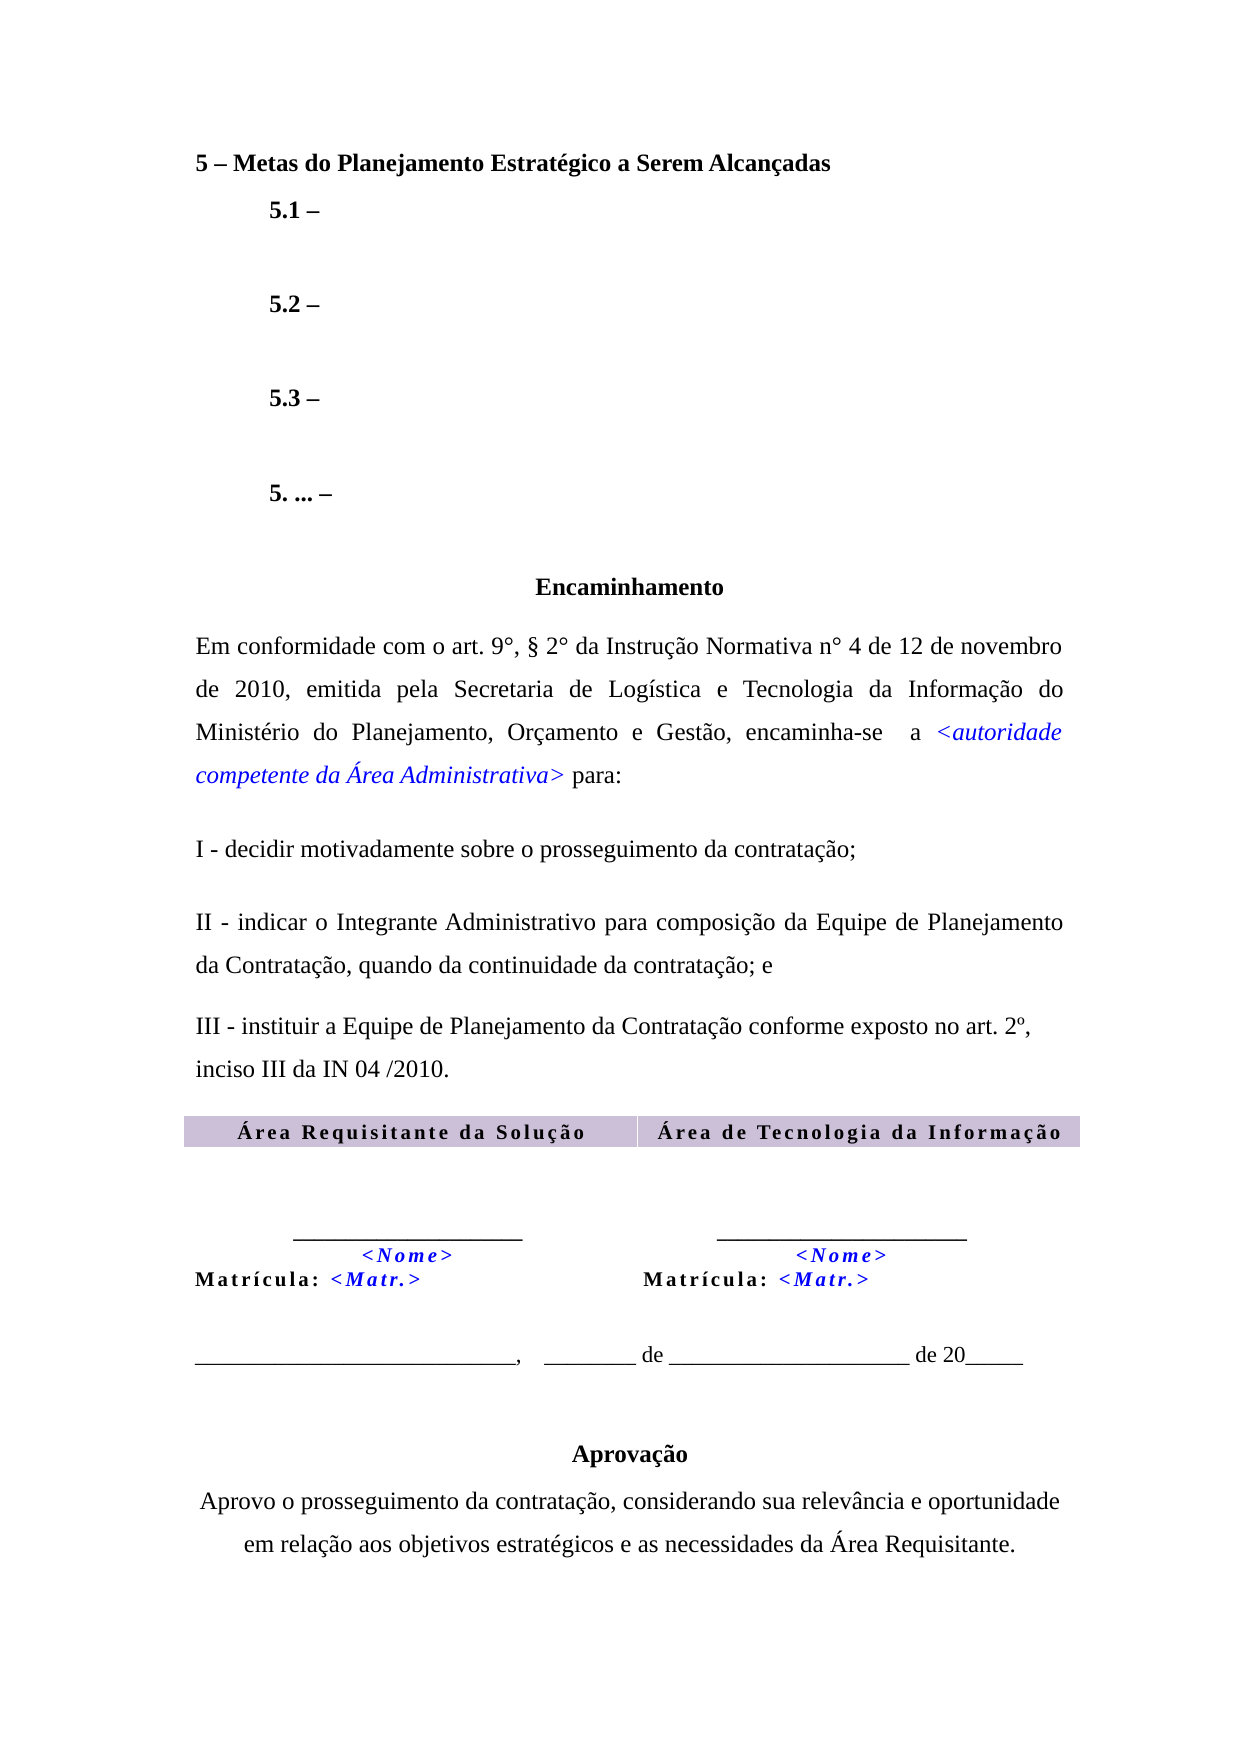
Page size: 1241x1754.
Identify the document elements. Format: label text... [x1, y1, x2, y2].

table_cell [1052, 1291, 1080, 1392]
table_cell [1052, 1195, 1080, 1291]
text Encaminhamento [195, 572, 1064, 601]
text Aprovação [195, 1439, 1064, 1468]
table_cell [184, 1148, 632, 1194]
text Em conformidade com o art. 9°, § 2° da Instrução Normativa n° 4 de 12 de novembro de 2010, emitida pela Secretaria de Logística e Tecnologia da Informação do Ministério do Planejamento, Orçamento e Gestão, encaminha-se a <autoridade competente da Área Administrativa> para: [195, 631, 1064, 789]
table_cell ____________________________, ________ de _____________________ de 20_____ [184, 1291, 1052, 1392]
table_cell ______________________ <Nome> Matrícula: <Matr.> [184, 1195, 632, 1291]
text I - decidir motivadamente sobre o prosseguimento da contratação; [195, 834, 1064, 863]
table_header Área Requisitante da Solução [184, 1116, 637, 1147]
text III - instituir a Equipe de Planejamento da Contratação conforme exposto no art. 2º, inciso III da IN 04 /2010. [195, 1011, 1064, 1083]
table_cell ________________________ <Nome> Matrícula: <Matr.> [632, 1195, 1052, 1291]
text 5.2 – [195, 288, 1064, 318]
text II - indicar o Integrante Administrativo para composição da Equipe de Planejamento da Contratação, quando da continuidade da contratação; e [195, 907, 1064, 979]
text 5.3 – [195, 383, 1064, 412]
text 5. ... – [195, 477, 1064, 507]
table_cell [632, 1148, 1052, 1194]
text 5.1 – [195, 194, 1064, 223]
text Aprovo o prosseguimento da contratação, considerando sua relevância e oportunidade em relação aos objetivos estratégicos e as necessidades da Área Requisitante. [195, 1486, 1064, 1558]
text 5 – Metas do Planejamento Estratégico a Serem Alcançadas [195, 147, 1064, 176]
table_cell [1052, 1148, 1080, 1194]
table_header Área de Tecnologia da Informação [638, 1116, 1080, 1147]
